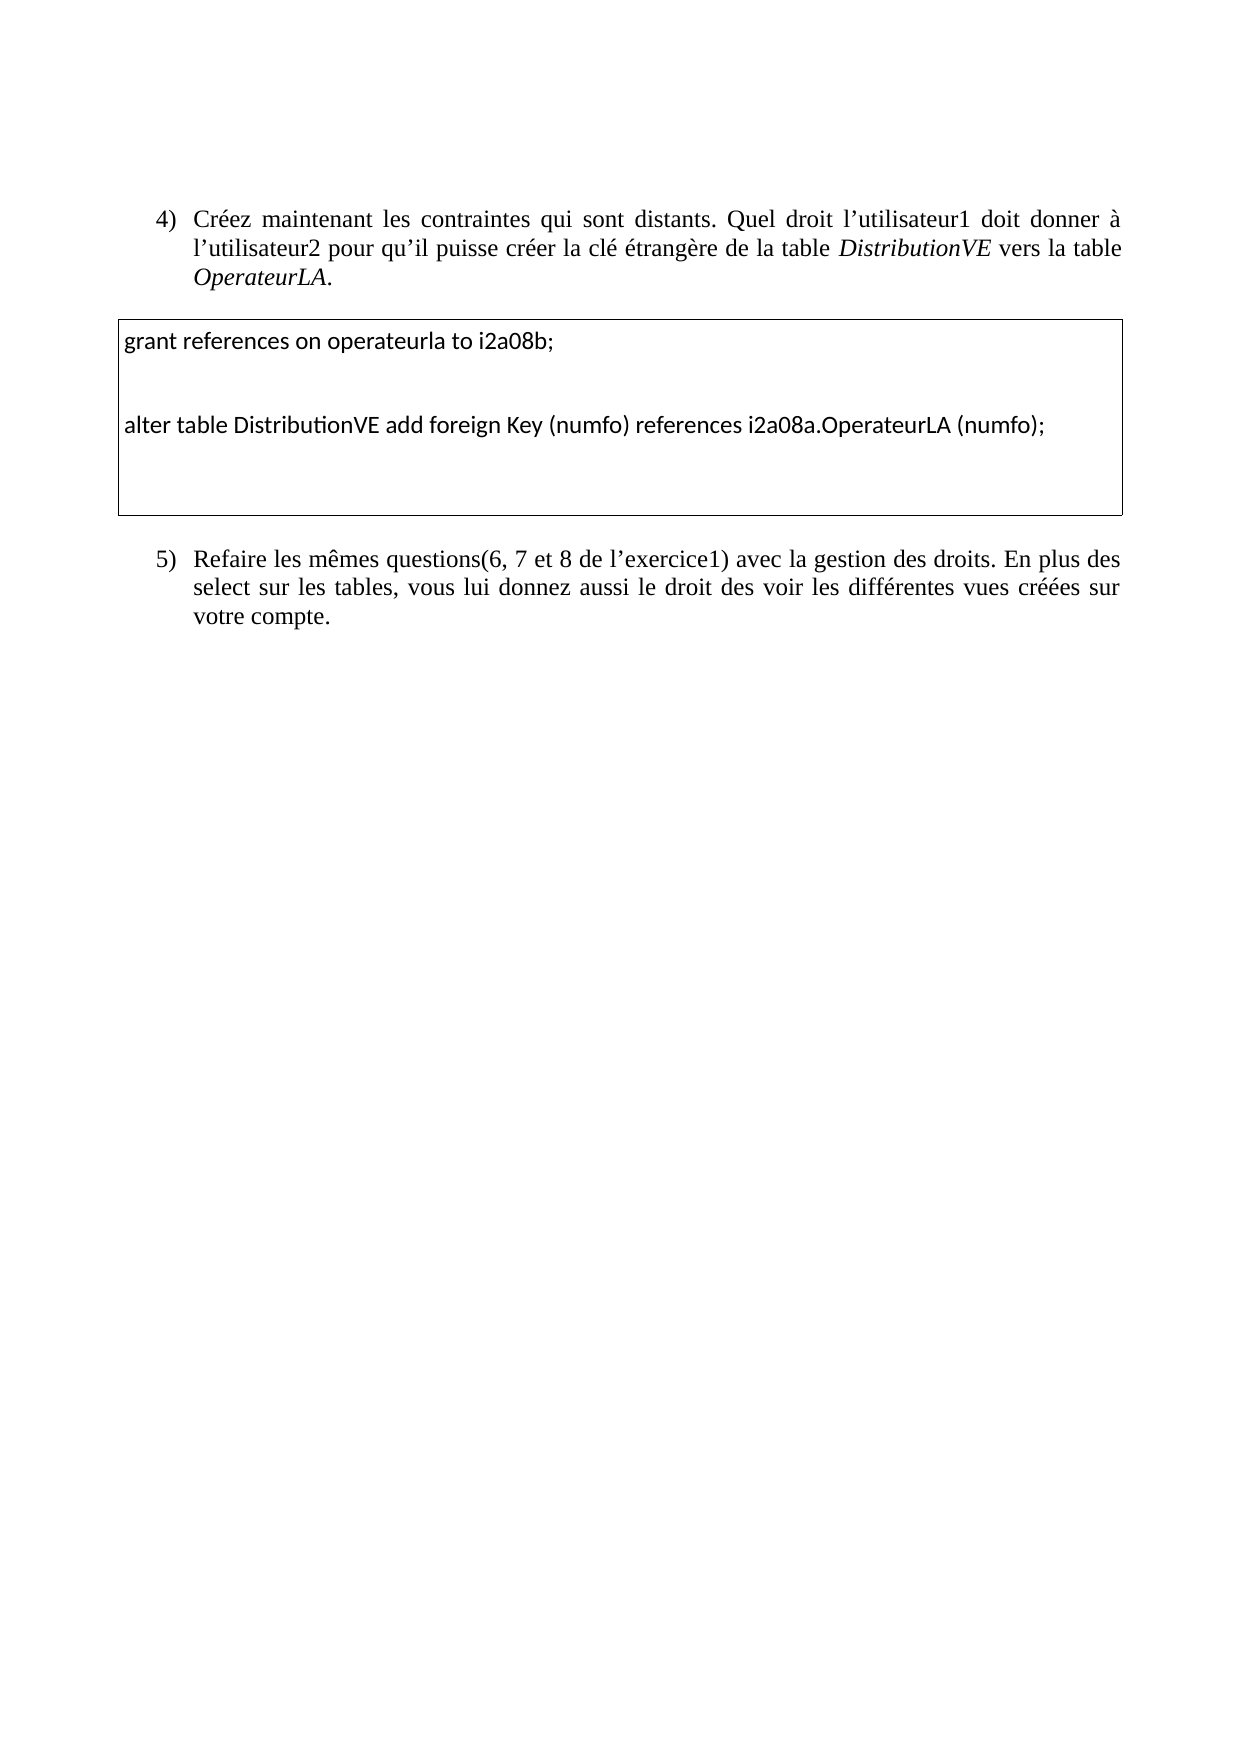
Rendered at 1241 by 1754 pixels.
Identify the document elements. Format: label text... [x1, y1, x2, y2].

list Créez maintenant les contraintes qui sont distants. Quel droit l’utilisateur1 doit donner à l’utilisateur2 pour qu’il puisse créer la clé étrangère de la table DistributionVE vers la table OperateurLA. [156, 204, 1122, 291]
table_header grant references on operateurla to i2a08b; alter table DistributionVE add foreign Key (numfo) references i2a08a.OperateurLA (numfo); [119, 320, 1122, 515]
list Refaire les mêmes questions(6, 7 et 8 de l’exercice1) avec la gestion des droits. En plus des select sur les tables, vous lui donnez aussi le droit des voir les différentes vues créées sur votre compte. [156, 544, 1122, 630]
